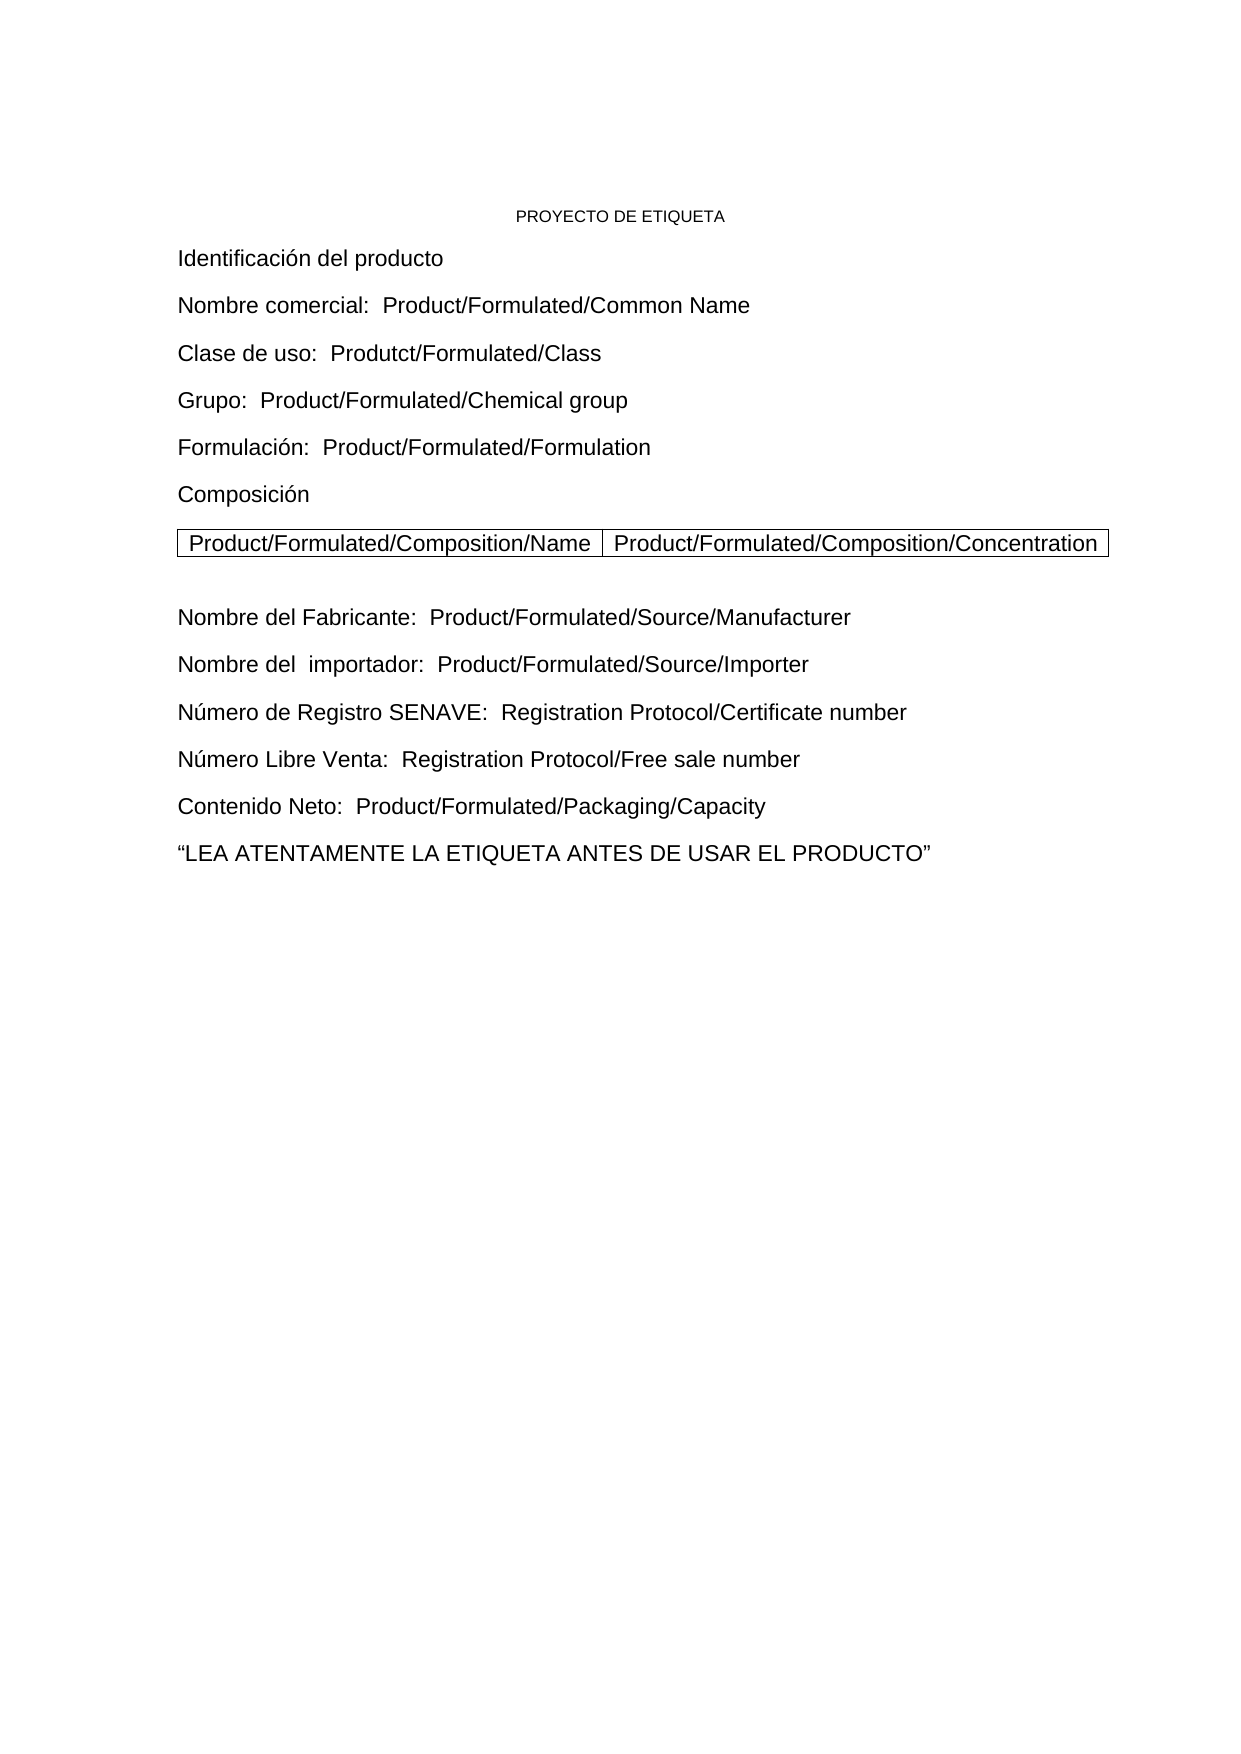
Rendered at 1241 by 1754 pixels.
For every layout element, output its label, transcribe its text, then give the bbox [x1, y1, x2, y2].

text Número Libre Venta: Registration Protocol/Free sale number [177, 746, 1063, 772]
text Contenido Neto: Product/Formulated/Packaging/Capacity [177, 793, 1063, 819]
text Nombre del importador: Product/Formulated/Source/Importer [177, 651, 1063, 678]
table_header Product/Formulated/Composition/Concentration [603, 530, 1108, 556]
text Número de Registro SENAVE: Registration Protocol/Certificate number [177, 698, 1063, 725]
text Nombre comercial: Product/Formulated/Common Name [177, 292, 1063, 319]
text Grupo: Product/Formulated/Chemical group [177, 387, 1063, 413]
text Formulación: Product/Formulated/Formulation [177, 434, 1063, 460]
text Nombre del Fabricante: Product/Formulated/Source/Manufacturer [177, 604, 1063, 630]
text Composición [177, 481, 1063, 508]
table_header Product/Formulated/Composition/Name [178, 530, 602, 556]
text Identificación del producto [177, 245, 1063, 272]
text Clase de uso: Produtct/Formulated/Class [177, 340, 1063, 366]
text “LEA ATENTAMENTE LA ETIQUETA ANTES DE USAR EL PRODUCTO” [177, 840, 1063, 866]
